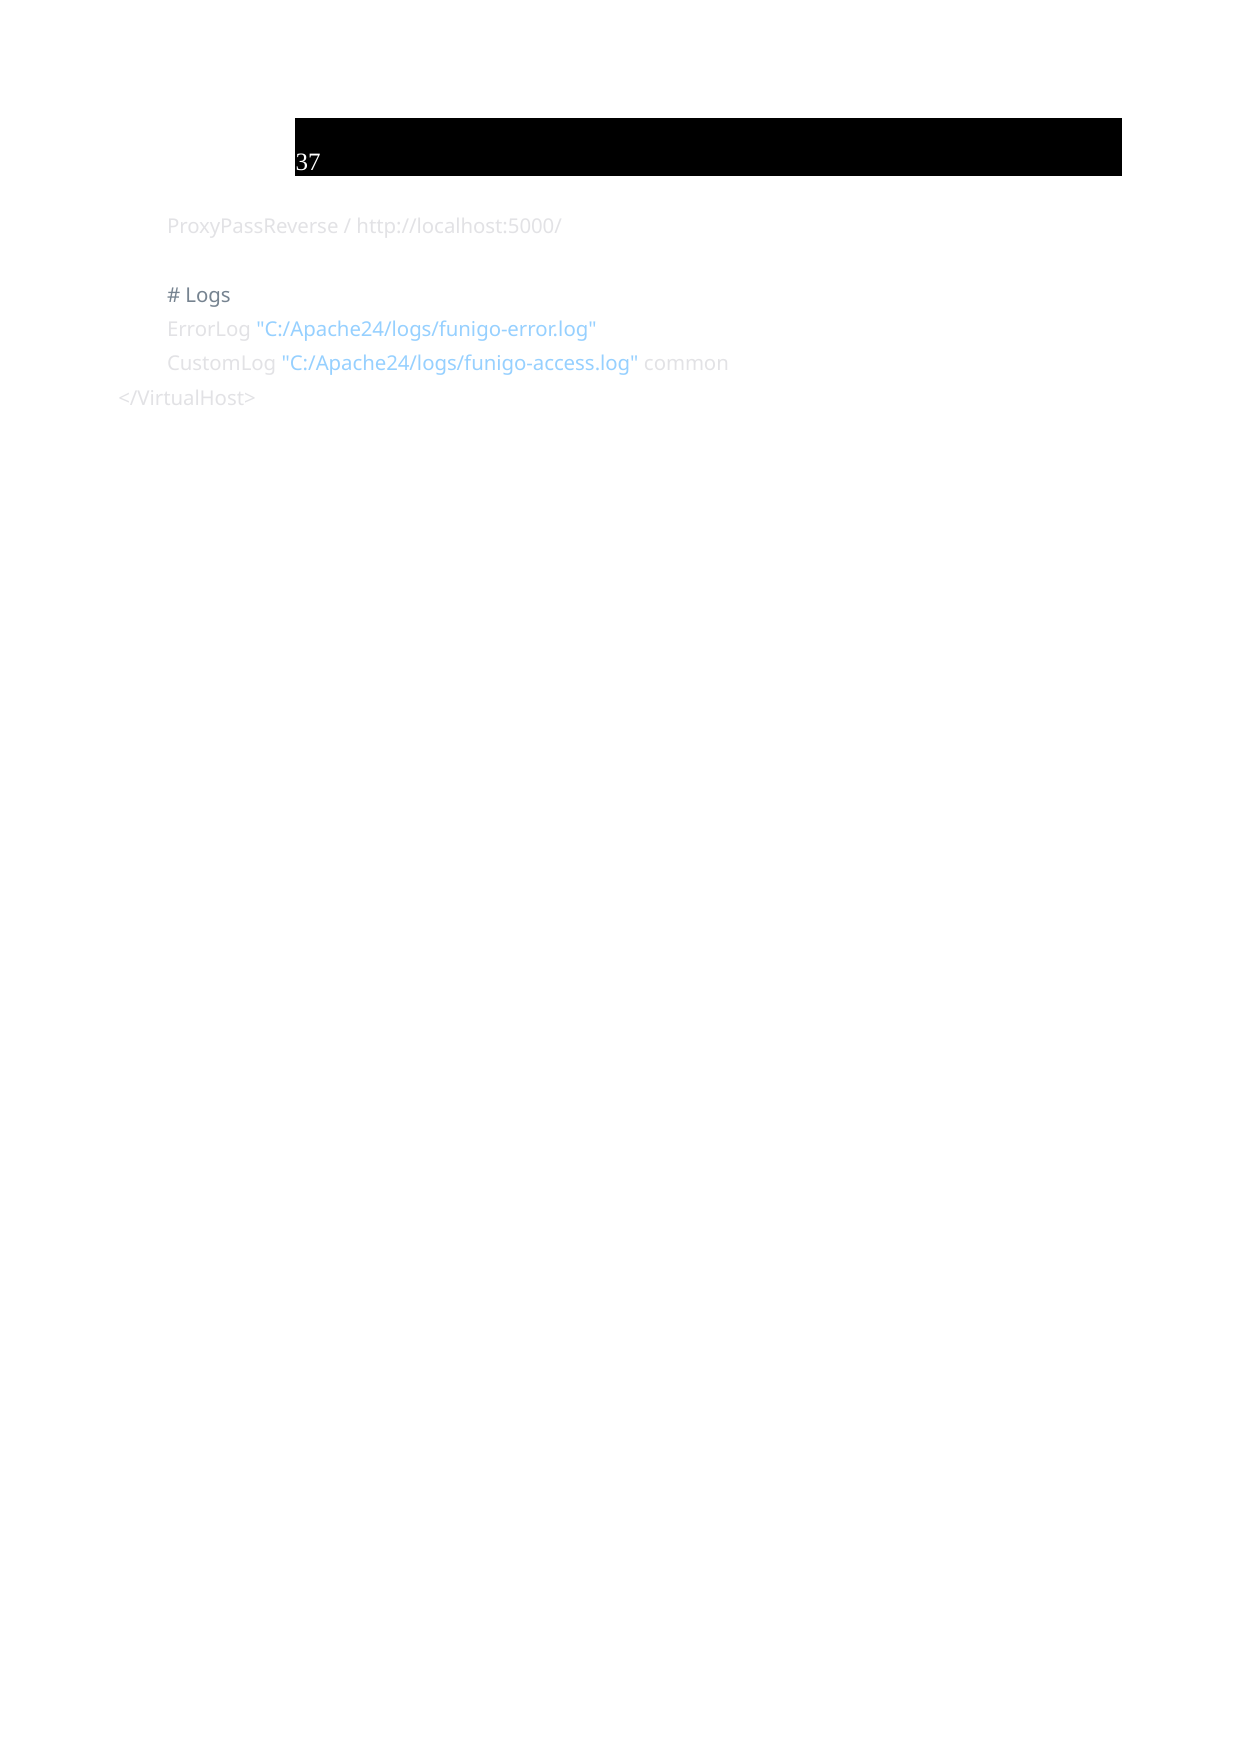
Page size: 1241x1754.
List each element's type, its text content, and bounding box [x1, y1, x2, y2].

text ProxyPassReverse / http://localhost:5000/ [118, 205, 1122, 239]
text </VirtualHost> [118, 377, 1122, 411]
text CustomLog "C:/Apache24/logs/funigo-access.log" common [118, 343, 1122, 377]
text # Logs [118, 274, 1122, 308]
text ErrorLog "C:/Apache24/logs/funigo-error.log" [118, 308, 1122, 343]
